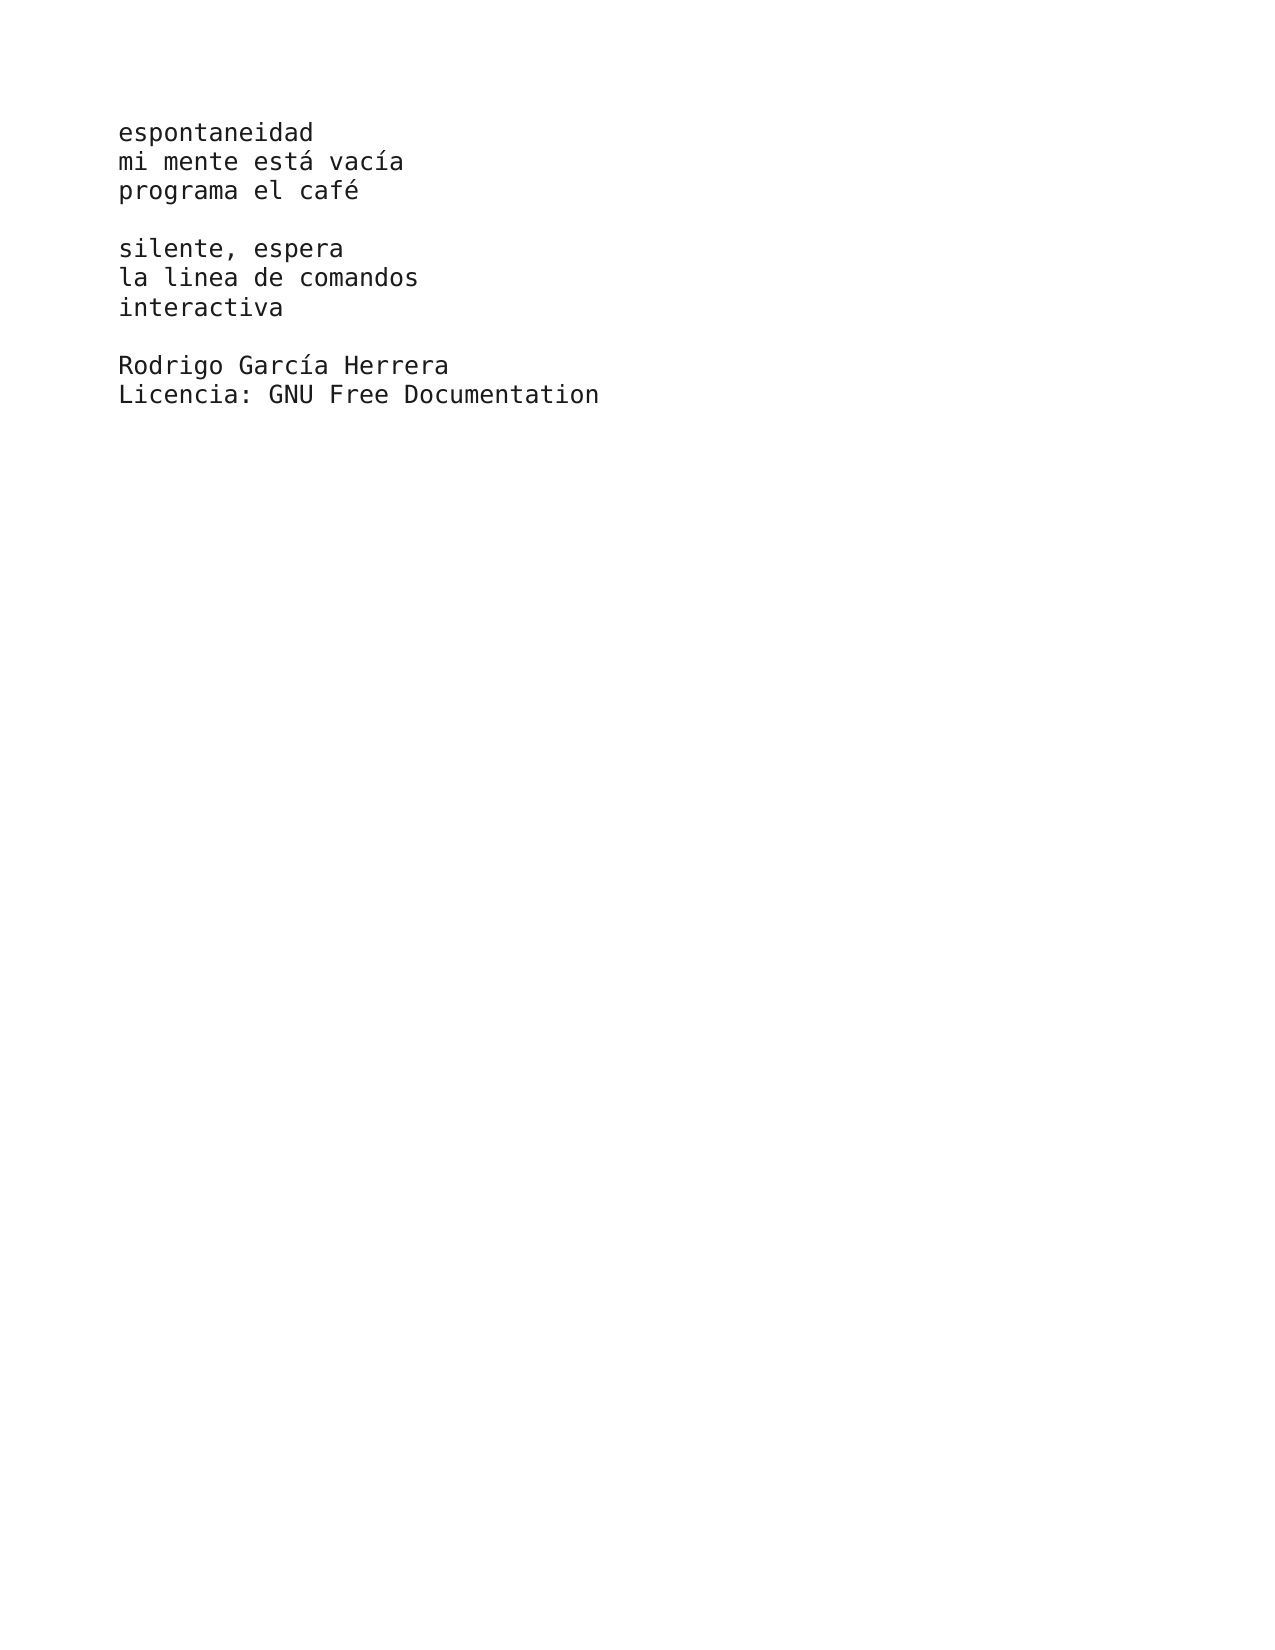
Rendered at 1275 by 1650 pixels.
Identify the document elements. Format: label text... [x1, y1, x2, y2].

text Licencia: GNU Free Documentation [118, 380, 1157, 409]
text espontaneidad mi mente está vacía programa el café silente, espera la linea de comandos interactiva [118, 118, 1157, 322]
text Rodrigo García Herrera [118, 351, 1157, 380]
